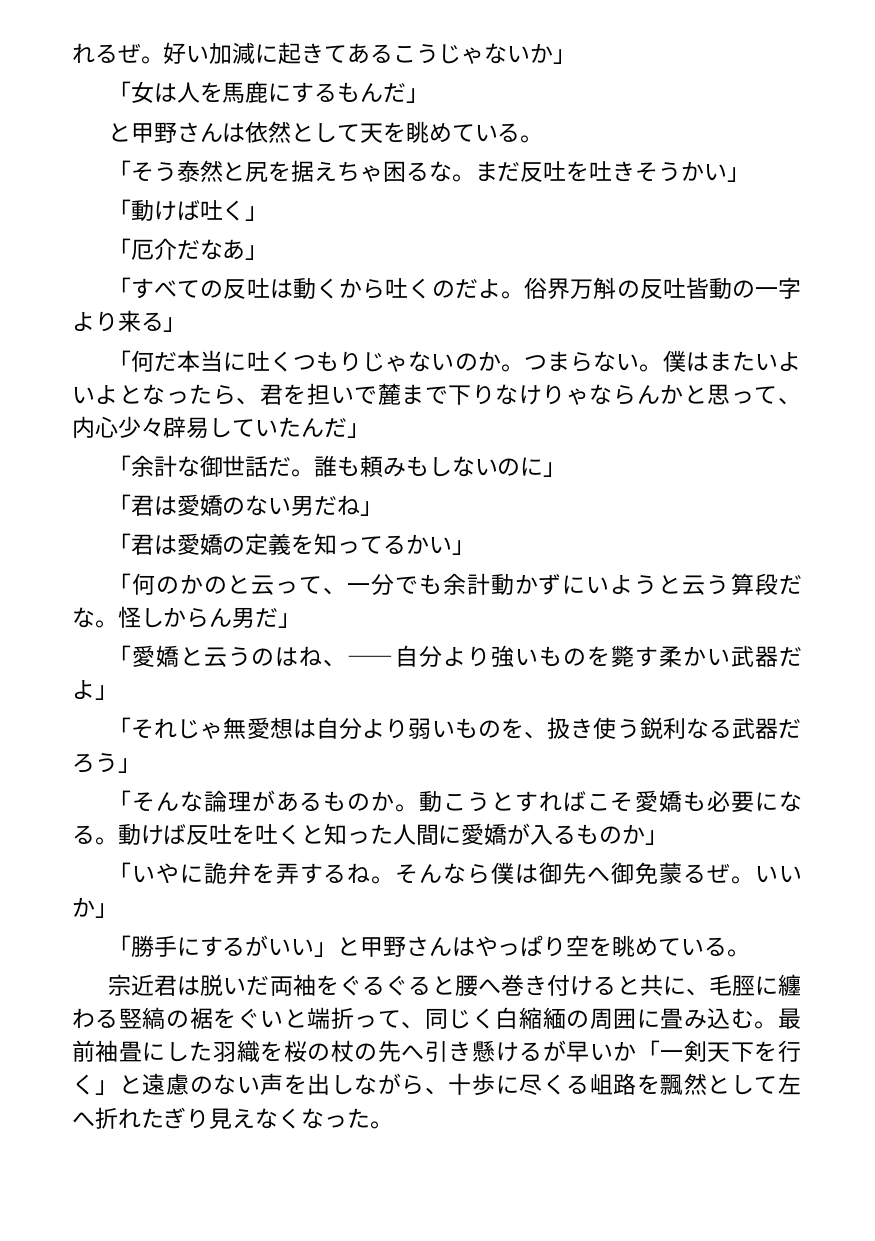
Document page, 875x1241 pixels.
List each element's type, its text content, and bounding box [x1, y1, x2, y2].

text れるぜ。好い加減に起きてあるこうじゃないか」 [72, 36, 802, 69]
text 「動けば吐く」 [72, 193, 802, 226]
text 「君は愛嬌のない男だね」 [72, 488, 802, 521]
text 「君は愛嬌の定義を知ってるかい」 [72, 527, 802, 561]
text 「何だ本当に吐くつもりじゃないのか。つまらない。僕はまたいよいよとなったら、君を担いで麓まで下りなけりゃならんかと思って、内心少々辟易していたんだ」 [72, 343, 802, 443]
text 「余計な御世話だ。誰も頼みもしないのに」 [72, 449, 802, 482]
text 「勝手にするがいい」と甲野さんはやっぱり空を眺めている。 [72, 928, 802, 962]
text と甲野さんは依然として天を眺めている。 [72, 114, 802, 148]
text 「厄介だなあ」 [72, 232, 802, 265]
text 「いやに詭弁を弄するね。そんなら僕は御先へ御免蒙るぜ。いいか」 [72, 856, 802, 923]
text 「愛嬌と云うのはね、――自分より強いものを斃す柔かい武器だよ」 [72, 639, 802, 705]
text 「そう泰然と尻を据えちゃ困るな。まだ反吐を吐きそうかい」 [72, 153, 802, 187]
text 宗近君は脱いだ両袖をぐるぐると腰へ巻き付けると共に、毛脛に纏わる竪縞の裾をぐいと端折って、同じく白縮緬の周囲に畳み込む。最前袖畳にした羽織を桜の杖の先へ引き懸けるが早いか「一剣天下を行く」と遠慮のない声を出しながら、十歩に尽くる岨路を飄然として左へ折れたぎり見えなくなった。 [72, 968, 802, 1134]
text 「そんな論理があるものか。動こうとすればこそ愛嬌も必要になる。動けば反吐を吐くと知った人間に愛嬌が入るものか」 [72, 784, 802, 850]
text 「何のかのと云って、一分でも余計動かずにいようと云う算段だな。怪しからん男だ」 [72, 567, 802, 633]
text 「女は人を馬鹿にするもんだ」 [72, 75, 802, 108]
text 「すべての反吐は動くから吐くのだよ。俗界万斛の反吐皆動の一字より来る」 [72, 271, 802, 337]
text 「それじゃ無愛想は自分より弱いものを、扱き使う鋭利なる武器だろう」 [72, 711, 802, 778]
